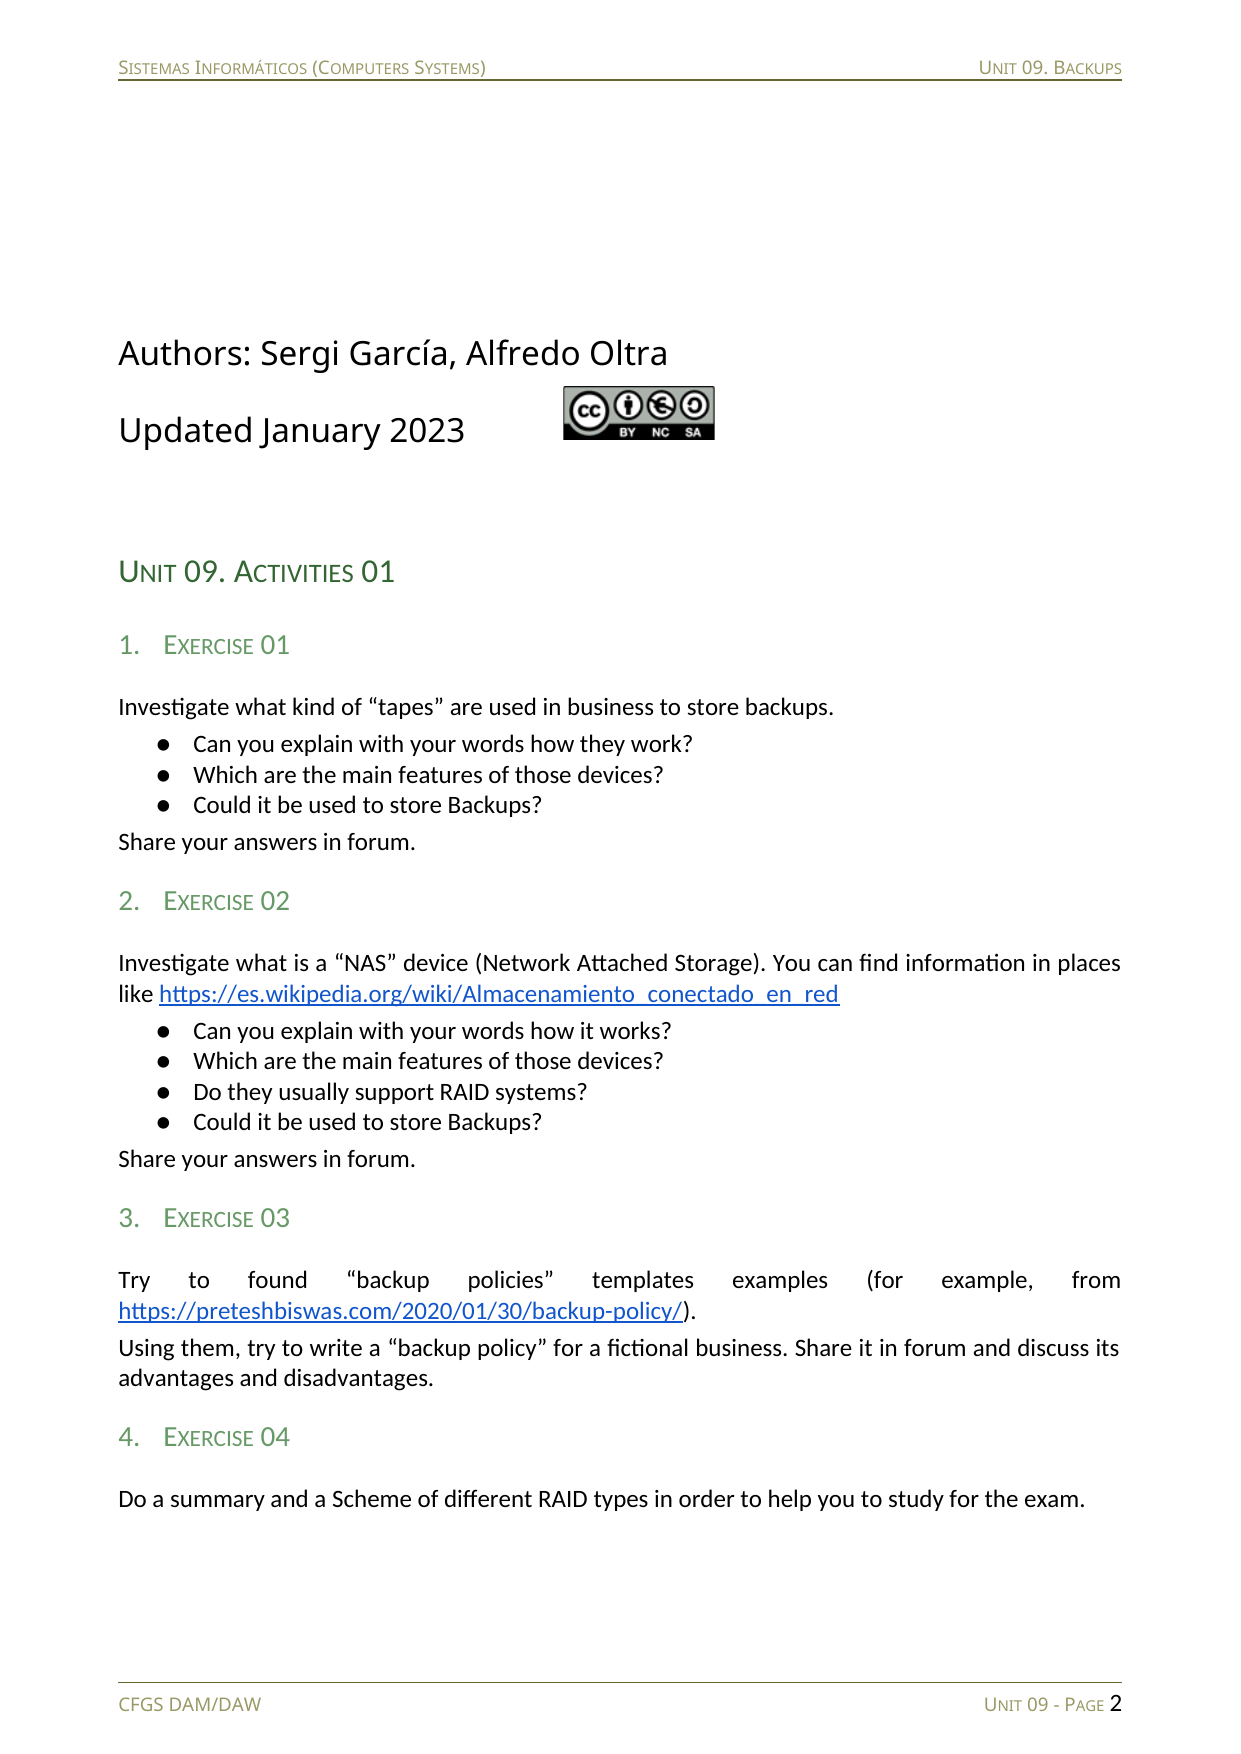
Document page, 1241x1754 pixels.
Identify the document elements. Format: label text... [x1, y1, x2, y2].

text Authors: Sergi García, Alfredo Oltra [118, 329, 1122, 375]
list Can you explain with your words how they work? [156, 728, 1122, 759]
list Do they usually support RAID systems? [156, 1076, 1122, 1107]
subtitle Exercise 04 [118, 1418, 1122, 1453]
text Updated January 2023 [118, 407, 1122, 453]
text Try to found “backup policies” templates examples (for example, from https://preteshbiswas.com/2020/01/30/backup-policy/). [118, 1264, 1122, 1326]
text Share your answers in forum. [118, 826, 1122, 857]
text Using them, try to write a “backup policy” for a fictional business. Share it in forum and discuss its advantages and disadvantages. [118, 1332, 1122, 1393]
list Which are the main features of those devices? [156, 1046, 1122, 1076]
list Can you explain with your words how it works? [156, 1015, 1122, 1046]
list Which are the main features of those devices? [156, 759, 1122, 789]
picture [563, 386, 715, 440]
subtitle Exercise 01 [118, 626, 1122, 661]
list Could it be used to store Backups? [156, 1107, 1122, 1137]
text Investigate what kind of “tapes” are used in business to store backups. [118, 691, 1122, 722]
text Investigate what is a “NAS” device (Network Attached Storage). You can find information in places like https://es.wikipedia.org/wiki/Almacenamiento_conectado_en_red [118, 947, 1122, 1008]
text Do a summary and a Scheme of different RAID types in order to help you to study for the exam. [118, 1484, 1122, 1514]
subtitle Exercise 03 [118, 1199, 1122, 1234]
subtitle Exercise 02 [118, 882, 1122, 917]
text Share your answers in forum. [118, 1143, 1122, 1174]
list Could it be used to store Backups? [156, 789, 1122, 820]
text Unit 09. Activities 01 [118, 550, 1122, 591]
